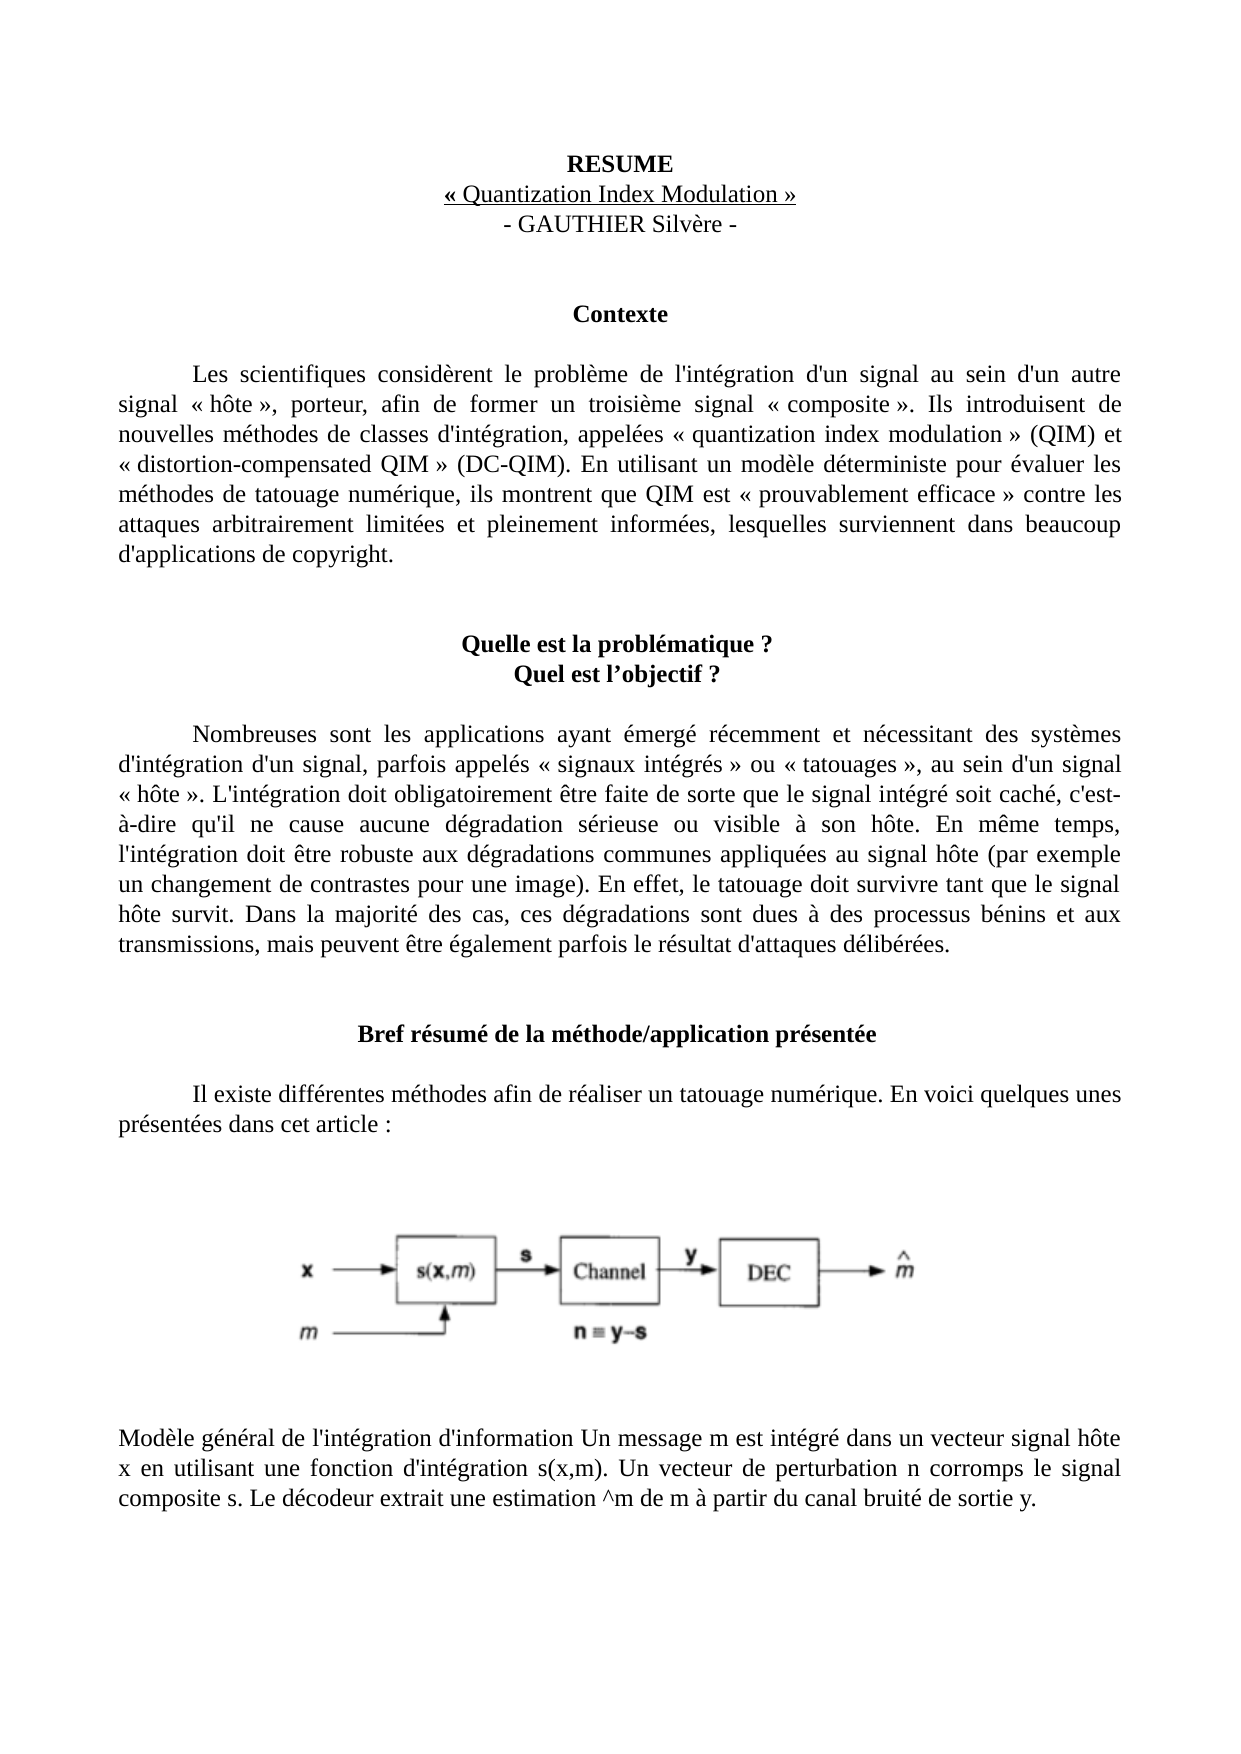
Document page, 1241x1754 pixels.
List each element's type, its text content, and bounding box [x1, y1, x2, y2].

text Les scientifiques considèrent le problème de l'intégration d'un signal au sein d'un autre signal « hôte », porteur, afin de former un troisième signal « composite ». Ils introduisent de nouvelles méthodes de classes d'intégration, appelées « quantization index modulation » (QIM) et « distortion-compensated QIM » (DC-QIM). En utilisant un modèle déterministe pour évaluer les méthodes de tatouage numérique, ils montrent que QIM est « prouvablement efficace » contre les attaques arbitrairement limitées et pleinement informées, lesquelles surviennent dans beaucoup d'applications de copyright. [118, 358, 1122, 568]
text Quelle est la problématique ? [118, 628, 1122, 658]
text Nombreuses sont les applications ayant émergé récemment et nécessitant des systèmes d'intégration d'un signal, parfois appelés « signaux intégrés » ou « tatouages », au sein d'un signal « hôte ». L'intégration doit obligatoirement être faite de sorte que le signal intégré soit caché, c'est-à-dire qu'il ne cause aucune dégradation sérieuse ou visible à son hôte. En même temps, l'intégration doit être robuste aux dégradations communes appliquées au signal hôte (par exemple un changement de contrastes pour une image). En effet, le tatouage doit survivre tant que le signal hôte survit. Dans la majorité des cas, ces dégradations sont dues à des processus bénins et aux transmissions, mais peuvent être également parfois le résultat d'attaques délibérées. [118, 718, 1122, 958]
text RESUME [118, 148, 1122, 178]
text Quel est l’objectif ? [118, 658, 1122, 688]
text Contexte [118, 298, 1122, 328]
text Il existe différentes méthodes afin de réaliser un tatouage numérique. En voici quelques unes présentées dans cet article : [118, 1078, 1122, 1138]
text Modèle général de l'intégration d'information Un message m est intégré dans un vecteur signal hôte x en utilisant une fonction d'intégration s(x,m). Un vecteur de perturbation n corromps le signal composite s. Le décodeur extrait une estimation ^m de m à partir du canal bruité de sortie y. [118, 1422, 1122, 1512]
text - GAUTHIER Silvère - [118, 208, 1122, 238]
picture [276, 1198, 964, 1363]
text « Quantization Index Modulation » [118, 178, 1122, 208]
text Bref résumé de la méthode/application présentée [118, 1018, 1122, 1048]
